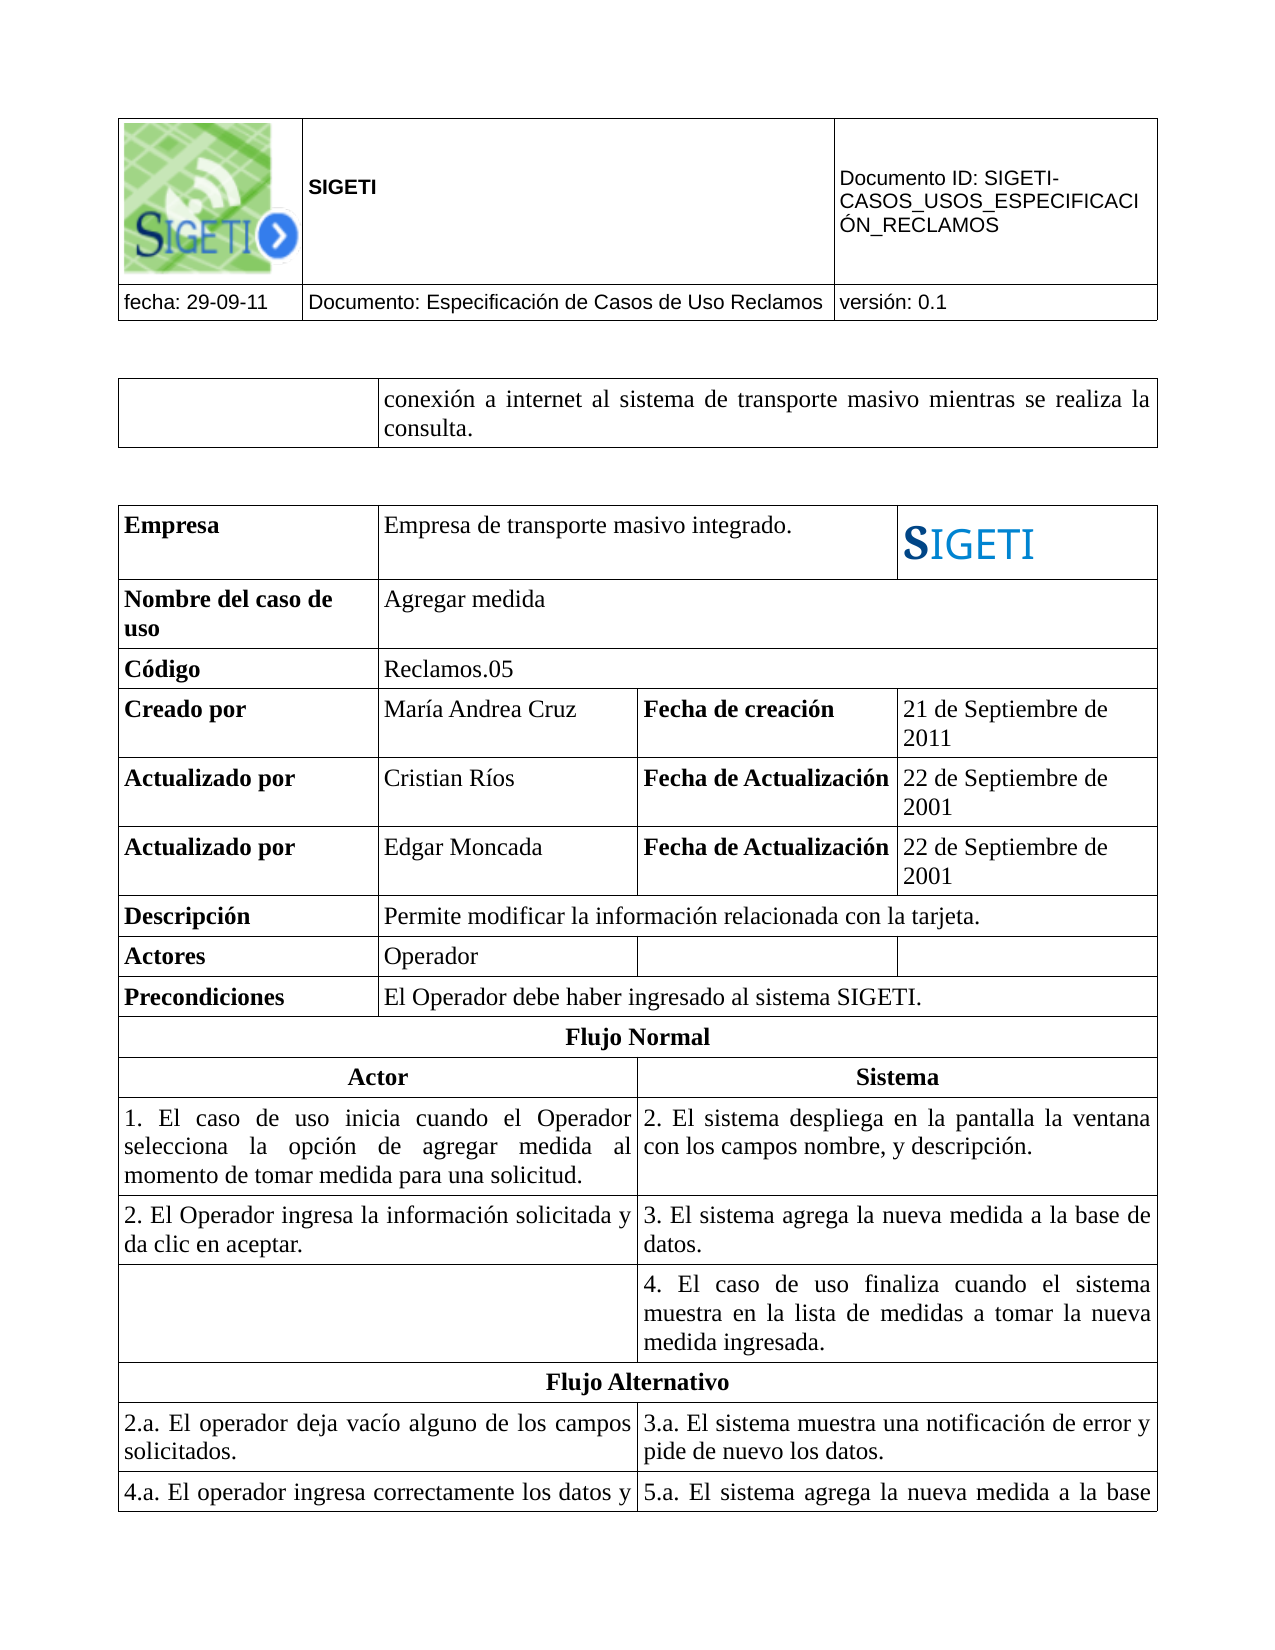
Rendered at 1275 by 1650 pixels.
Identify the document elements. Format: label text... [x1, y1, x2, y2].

table_cell Actualizado por [119, 758, 378, 826]
table_cell 3. El sistema agrega la nueva medida a la base de datos. [638, 1196, 1157, 1264]
table_cell Fecha de Actualización [638, 827, 897, 895]
table_cell Fecha de creación [638, 689, 897, 757]
table_cell 22 de Septiembre de 2001 [898, 758, 1157, 826]
table_cell Cristian Ríos [379, 758, 637, 826]
table_cell Nombre del caso de uso [119, 580, 378, 648]
table_cell Sistema [638, 1058, 1157, 1097]
table_cell Precondiciones [119, 977, 378, 1016]
table_cell 2.a. El operador deja vacío alguno de los campos solicitados. [119, 1403, 637, 1471]
table_cell Código [119, 649, 378, 688]
table_cell Operador [379, 937, 637, 976]
table_cell María Andrea Cruz [379, 689, 637, 757]
table_header Empresa [119, 506, 378, 579]
table_cell Flujo Alternativo [119, 1363, 1157, 1402]
table_cell [638, 937, 897, 976]
table_cell Agregar medida [379, 580, 1157, 648]
table_cell 4.a. El operador ingresa correctamente los datos y [119, 1472, 637, 1511]
table_cell Edgar Moncada [379, 827, 637, 895]
table_cell Flujo Normal [119, 1017, 1157, 1057]
table_cell 4. El caso de uso finaliza cuando el sistema muestra en la lista de medidas a tomar la nueva medida ingresada. [638, 1265, 1157, 1362]
table_cell 3.a. El sistema muestra una notificación de error y pide de nuevo los datos. [638, 1403, 1157, 1471]
table_cell [119, 1265, 637, 1362]
table_cell Actores [119, 937, 378, 976]
table_cell [119, 379, 378, 447]
table_cell 22 de Septiembre de 2001 [898, 827, 1157, 895]
table_header SIGETI [898, 506, 1157, 579]
table_cell Actor [119, 1058, 637, 1097]
table_cell Creado por [119, 689, 378, 757]
table_cell 1. El caso de uso inicia cuando el Operador selecciona la opción de agregar medida al momento de tomar medida para una solicitud. [119, 1098, 637, 1195]
table_header Empresa de transporte masivo integrado. [379, 506, 897, 579]
table_cell Actualizado por [119, 827, 378, 895]
table_cell 2. El sistema despliega en la pantalla la ventana con los campos nombre, y descripción. [638, 1098, 1157, 1195]
table_cell 21 de Septiembre de 2011 [898, 689, 1157, 757]
table_cell Fecha de Actualización [638, 758, 897, 826]
table_cell [898, 937, 1157, 976]
table_cell conexión a internet al sistema de transporte masivo mientras se realiza la consulta. [379, 379, 1157, 447]
table_cell El Operador debe haber ingresado al sistema SIGETI. [379, 977, 1157, 1016]
table_cell Permite modificar la información relacionada con la tarjeta. [379, 896, 1157, 936]
table_cell Reclamos.05 [379, 649, 1157, 688]
table_cell 2. El Operador ingresa la información solicitada y da clic en aceptar. [119, 1196, 637, 1264]
picture [123, 123, 302, 279]
table_cell Descripción [119, 896, 378, 936]
table_cell 5.a. El sistema agrega la nueva medida a la base [638, 1472, 1157, 1511]
